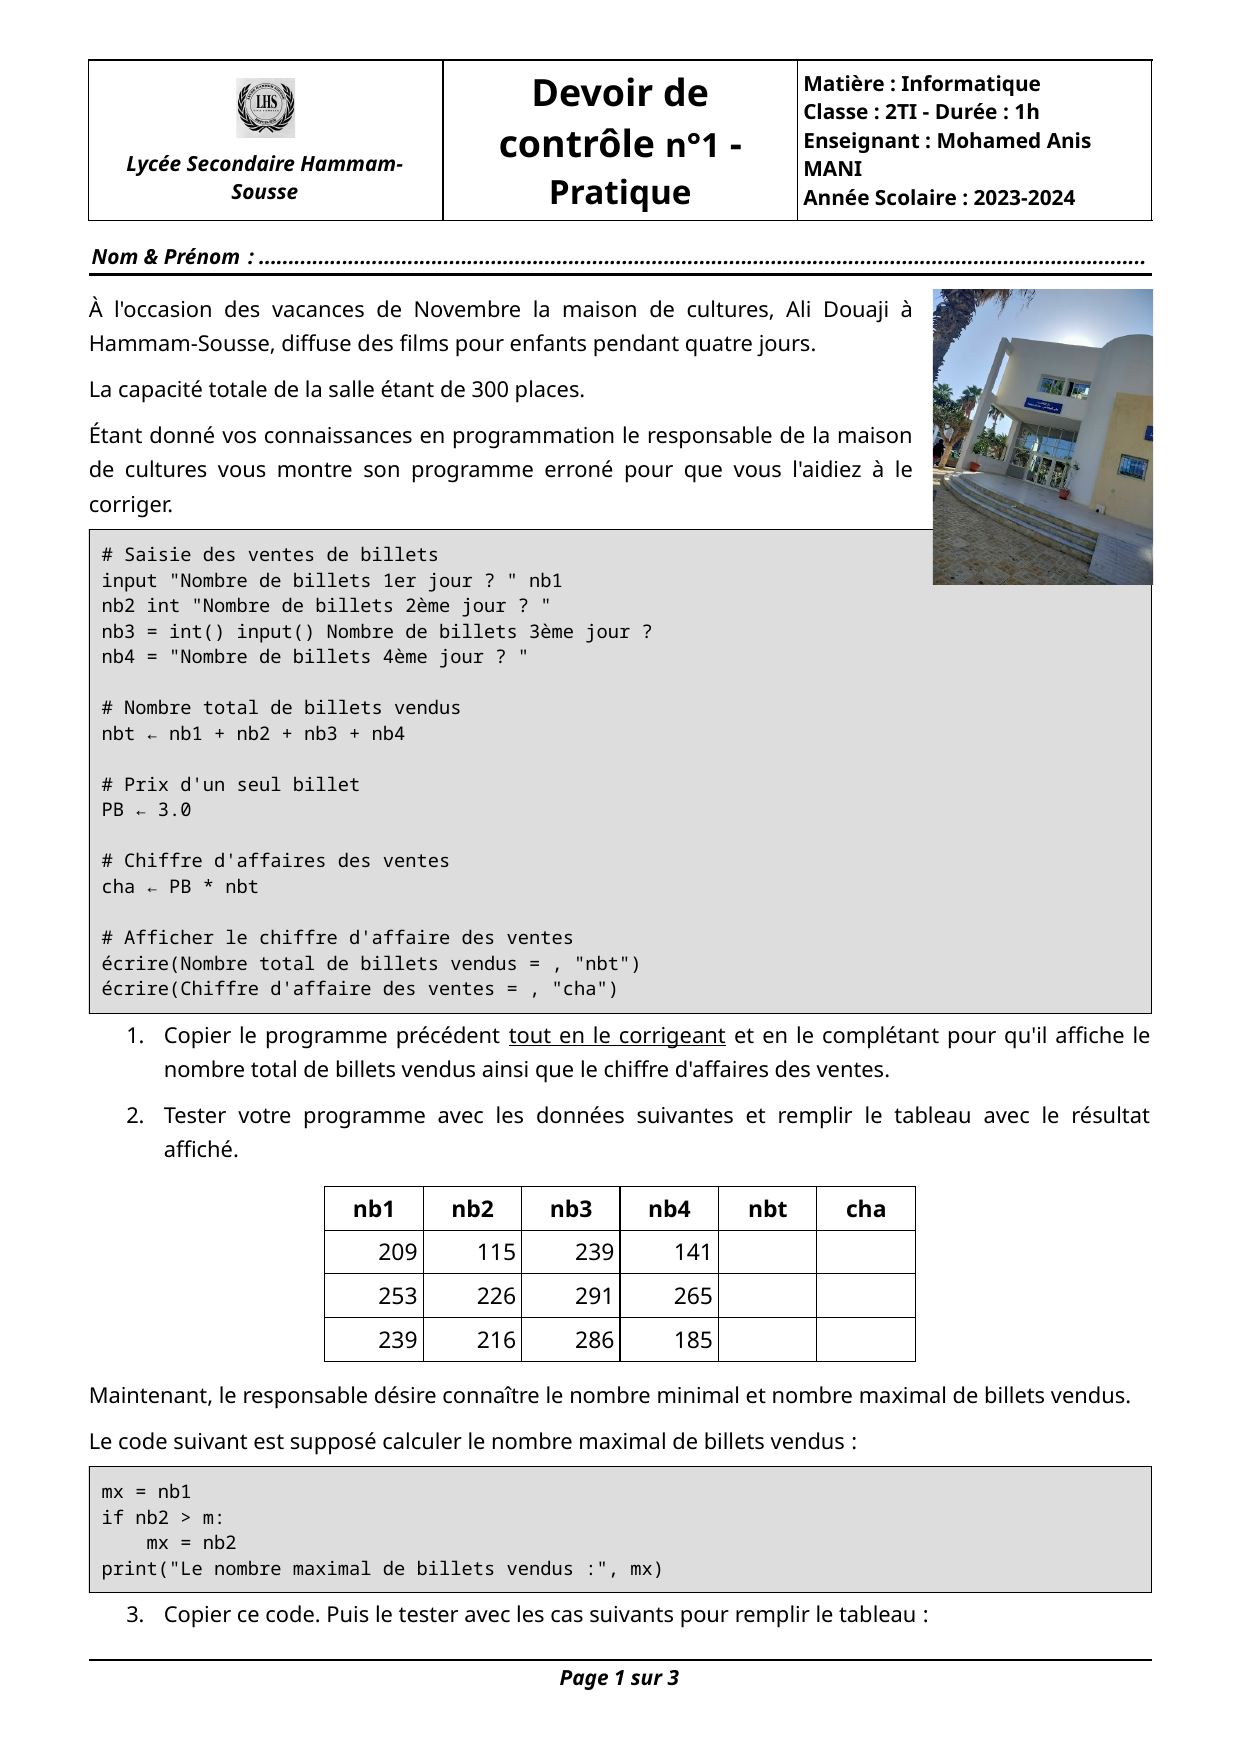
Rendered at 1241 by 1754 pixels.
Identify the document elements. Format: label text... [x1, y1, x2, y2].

text nbt ← nb1 + nb2 + nb3 + nb4 [90, 707, 1151, 733]
text cha ← PB * nbt [90, 860, 1151, 886]
text mx = nb1 [90, 1467, 1151, 1491]
table_cell [719, 1231, 816, 1273]
table_header nb1 [325, 1187, 423, 1229]
table_cell 253 [325, 1274, 423, 1317]
table_cell [719, 1274, 816, 1317]
text écrire(Chiffre d'affaire des ventes = , "cha") [90, 962, 1151, 1013]
table_cell [817, 1318, 915, 1361]
text # Saisie des ventes de billets [90, 530, 932, 554]
text if nb2 > m: [90, 1491, 1151, 1517]
text écrire(Nombre total de billets vendus = , "nbt") [90, 937, 1151, 962]
table_cell 209 [325, 1231, 423, 1273]
table_cell 226 [424, 1274, 521, 1317]
table_cell [817, 1231, 915, 1273]
table_header nb2 [424, 1187, 521, 1229]
list Copier ce code. Puis le tester avec les cas suivants pour remplir le tableau : [126, 1599, 1152, 1629]
text # Prix d'un seul billet [90, 758, 1151, 784]
table_header cha [817, 1187, 915, 1229]
text Maintenant, le responsable désire connaître le nombre minimal et nombre maximal de billets vendus. [88, 1379, 1152, 1409]
table_header nb4 [621, 1187, 718, 1229]
table_header nb3 [522, 1187, 619, 1229]
table_cell 141 [621, 1231, 718, 1273]
text Le code suivant est supposé calculer le nombre maximal de billets vendus : [88, 1426, 1152, 1455]
table_cell 286 [522, 1318, 619, 1361]
text nb3 = int() input() Nombre de billets 3ème jour ? [90, 605, 1151, 631]
text # Afficher le chiffre d'affaire des ventes [90, 911, 1151, 937]
table_cell 239 [325, 1318, 423, 1361]
text PB ← 3.0 [90, 784, 1151, 809]
text input "Nombre de billets 1er jour ? " nb1 [90, 554, 932, 580]
table_cell 216 [424, 1318, 521, 1361]
text nb4 = "Nombre de billets 4ème jour ? " [90, 631, 1151, 656]
picture [932, 289, 1154, 585]
text Étant donné vos connaissances en programmation le responsable de la maison de cultures vous montre son programme erroné pour que vous l'aidiez à le corriger. [88, 420, 932, 518]
text # Nombre total de billets vendus [90, 682, 1151, 707]
text # Chiffre d'affaires des ventes [90, 835, 1151, 860]
text mx = nb2 [90, 1517, 1151, 1542]
table_cell [817, 1274, 915, 1317]
table_cell 291 [522, 1274, 619, 1317]
table_cell 239 [522, 1231, 619, 1273]
list Copier le programme précédent tout en le corrigeant et en le complétant pour qu'il affiche le nombre total de billets vendus ainsi que le chiffre d'affaires des ventes. [126, 1019, 1152, 1083]
table_header nbt [719, 1187, 816, 1229]
text La capacité totale de la salle étant de 300 places. [88, 374, 932, 404]
text À l'occasion des vacances de Novembre la maison de cultures, Ali Douaji à Hammam-Sousse, diffuse des films pour enfants pendant quatre jours. [88, 294, 932, 358]
table_cell 265 [621, 1274, 718, 1317]
table_cell [719, 1318, 816, 1361]
table_cell 115 [424, 1231, 521, 1273]
text print("Le nombre maximal de billets vendus :", mx) [90, 1542, 1151, 1592]
table_cell 185 [621, 1318, 718, 1361]
text nb2 int "Nombre de billets 2ème jour ? " [90, 580, 1151, 605]
list Tester votre programme avec les données suivantes et remplir le tableau avec le résultat affiché. [126, 1100, 1152, 1164]
